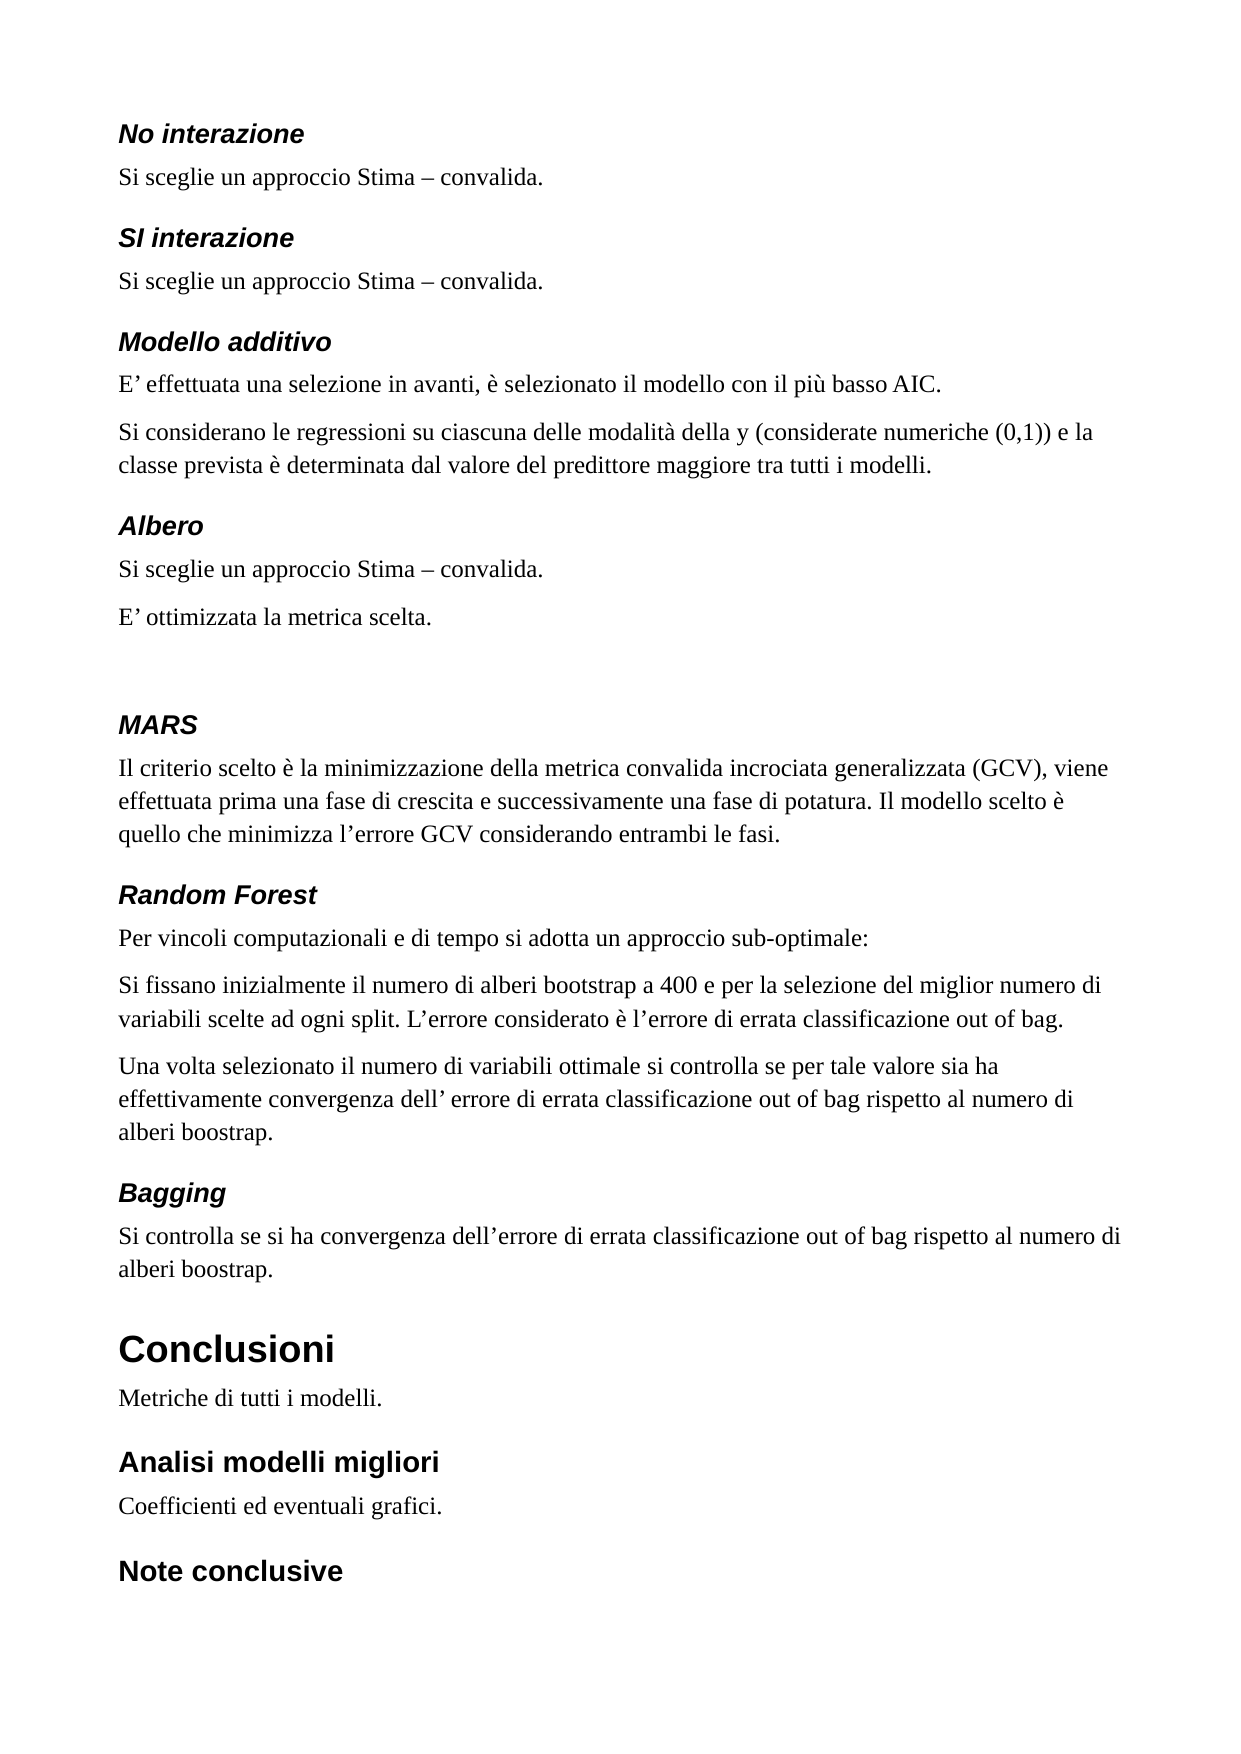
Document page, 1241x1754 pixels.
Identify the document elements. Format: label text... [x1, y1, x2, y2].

text E’ effettuata una selezione in avanti, è selezionato il modello con il più basso AIC. [118, 369, 1122, 398]
subtitle SI interazione [118, 222, 1122, 253]
subtitle Bagging [118, 1177, 1122, 1209]
text Si sceglie un approccio Stima – convalida. [118, 266, 1122, 294]
text E’ ottimizzata la metrica scelta. [118, 602, 1122, 630]
text Si considerano le regressioni su ciascuna delle modalità della y (considerate numeriche (0,1)) e la classe prevista è determinata dal valore del predittore maggiore tra tutti i modelli. [118, 417, 1122, 479]
subtitle Note conclusive [118, 1553, 1122, 1587]
subtitle Random Forest [118, 879, 1122, 911]
subtitle Analisi modelli migliori [118, 1445, 1122, 1479]
text Si sceglie un approccio Stima – convalida. [118, 554, 1122, 583]
subtitle No interazione [118, 118, 1122, 149]
text Si fissano inizialmente il numero di alberi bootstrap a 400 e per la selezione del miglior numero di variabili scelte ad ogni split. L’errore considerato è l’errore di errata classificazione out of bag. [118, 971, 1122, 1032]
subtitle Albero [118, 510, 1122, 542]
text Una volta selezionato il numero di variabili ottimale si controlla se per tale valore sia ha effettivamente convergenza dell’ errore di errata classificazione out of bag rispetto al numero di alberi boostrap. [118, 1051, 1122, 1146]
subtitle MARS [118, 709, 1122, 741]
text Metriche di tutti i modelli. [118, 1383, 1122, 1412]
text Coefficienti ed eventuali grafici. [118, 1491, 1122, 1520]
subtitle Conclusioni [118, 1327, 1122, 1370]
text Si controlla se si ha convergenza dell’errore di errata classificazione out of bag rispetto al numero di alberi boostrap. [118, 1221, 1122, 1283]
text Il criterio scelto è la minimizzazione della metrica convalida incrociata generalizzata (GCV), viene effettuata prima una fase di crescita e successivamente una fase di potatura. Il modello scelto è quello che minimizza l’errore GCV considerando entrambi le fasi. [118, 753, 1122, 848]
subtitle Modello additivo [118, 326, 1122, 357]
text Si sceglie un approccio Stima – convalida. [118, 162, 1122, 191]
text Per vincoli computazionali e di tempo si adotta un approccio sub-optimale: [118, 923, 1122, 952]
